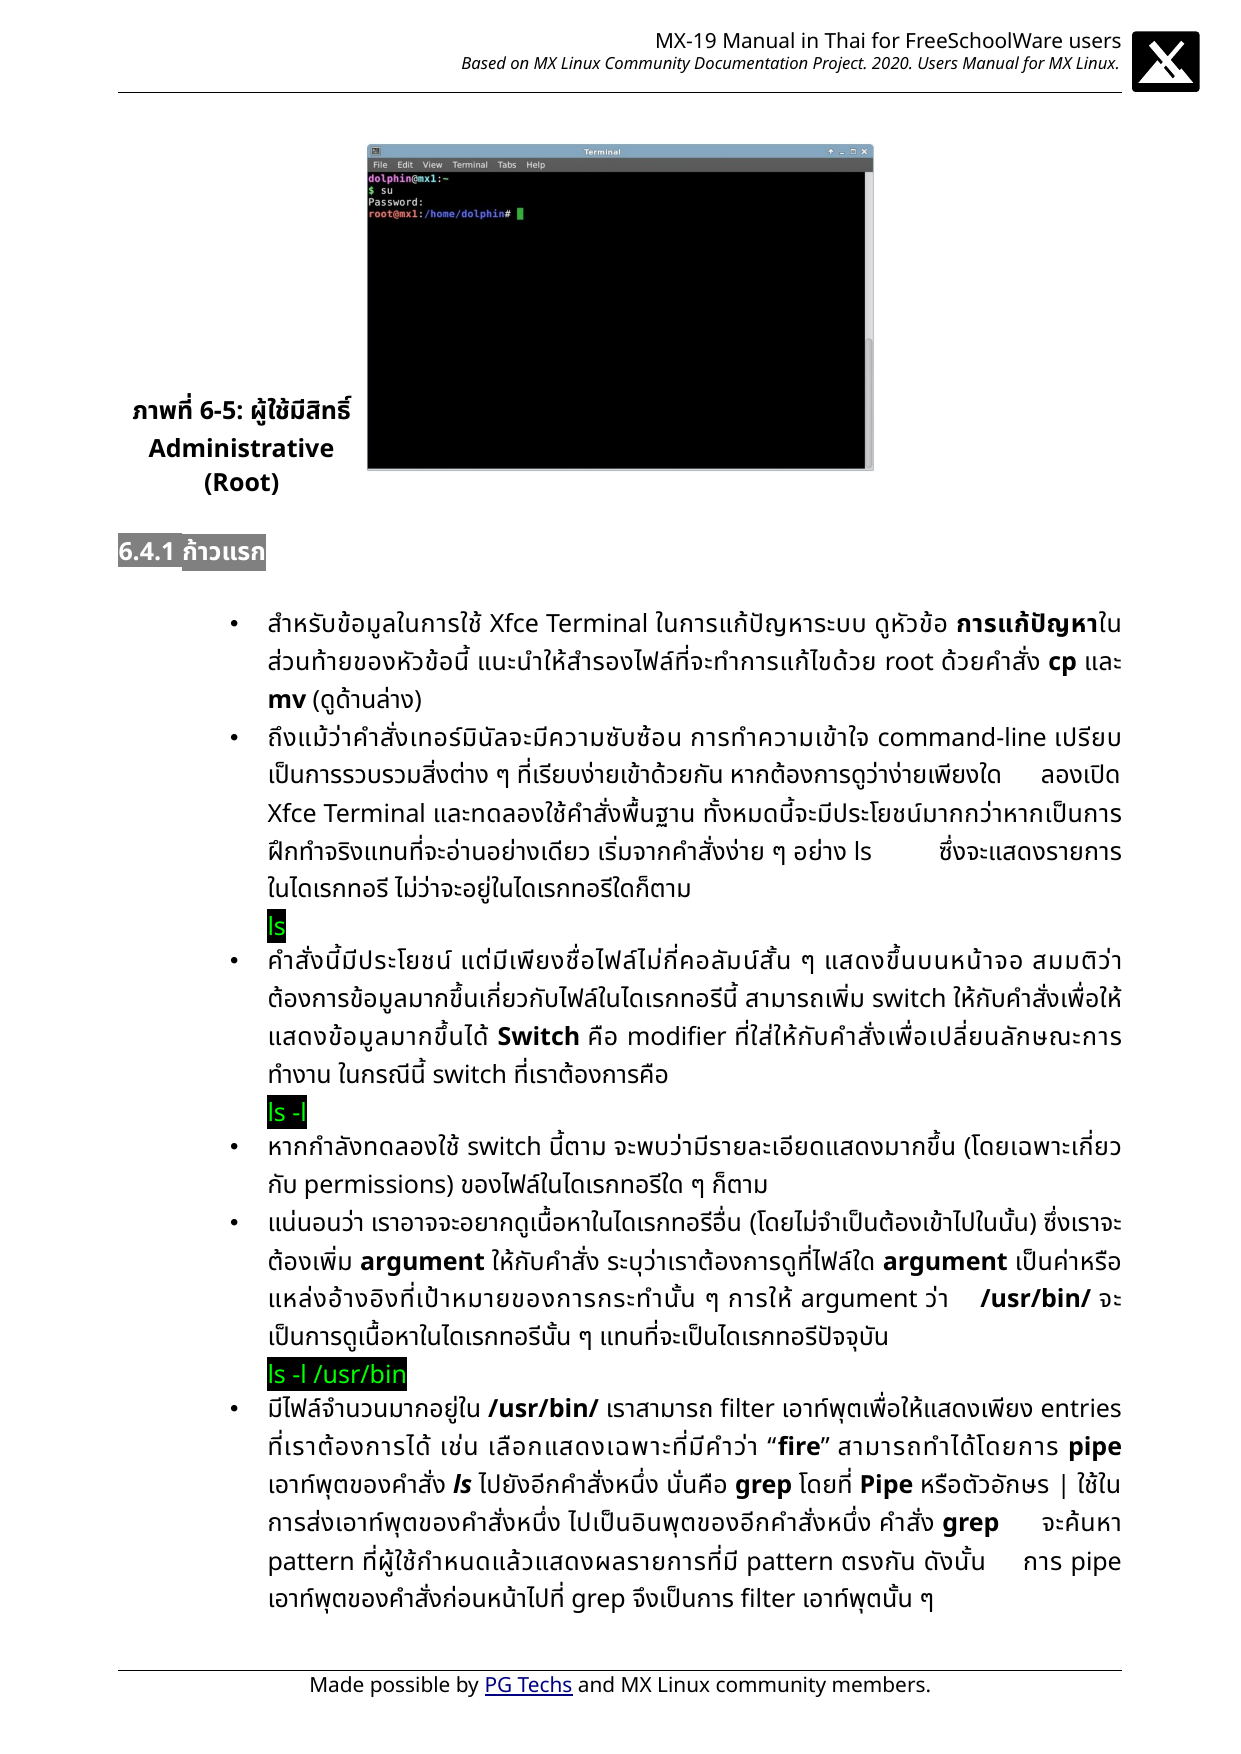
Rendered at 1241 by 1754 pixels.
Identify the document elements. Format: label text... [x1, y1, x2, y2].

list สำหรับข้อมูลในการใช้ Xfce Terminal ในการแก้ปัญหาระบบ ดูหัวข้อ การแก้ปัญหาในส่วนท้ายของหัวข้อนี้ แนะนำให้สำรองไฟล์ที่จะทำการแก้ไขด้วย root ด้วยคำสั่ง cp และ mv (ดูด้านล่าง) [230, 605, 1122, 719]
text 6.4.1 ก้าวแรก [118, 533, 1122, 571]
list มีไฟล์จำนวนมากอยู่ใน /usr/bin/ เราสามารถ filter เอาท์พุตเพื่อให้แสดงเพียง entries ที่เราต้องการได้ เช่น เลือกแสดงเฉพาะที่มีคำว่า “fire” สามารถทำได้โดยการ pipe เอาท์พุตของคำสั่ง ls ไปยังอีกคำสั่งหนึ่ง นั่นคือ grep โดยที่ Pipe หรือตัวอักษร | ใช้ในการส่งเอาท์พุตของคำสั่งหนึ่ง ไปเป็นอินพุตของอีกคำสั่งหนึ่ง คำสั่ง grep จะค้นหา pattern ที่ผู้ใช้กำหนดแล้วแสดงผลรายการที่มี pattern ตรงกัน ดังนั้น การ pipe เอาท์พุตของคำสั่งก่อนหน้าไปที่ grep จึงเป็นการ filter เอาท์พุตนั้น ๆ [230, 1391, 1122, 1619]
list แน่นอนว่า เราอาจจะอยากดูเนื้อหาในไดเรกทอรีอื่น (โดยไม่จำเป็นต้องเข้าไปในนั้น) ซึ่งเราจะต้องเพิ่ม argument ให้กับคำสั่ง ระบุว่าเราต้องการดูที่ไฟล์ใด argument เป็นค่าหรือแหล่งอ้างอิงที่เป้าหมายของการกระทำนั้น ๆ การให้ argument ว่า /usr/bin/ จะเป็นการดูเนื้อหาในไดเรกทอรีนั้น ๆ แทนที่จะเป็นไดเรกทอรีปัจจุบัน [230, 1205, 1122, 1357]
list หากกำลังทดลองใช้ switch นี้ตาม จะพบว่ามีรายละเอียดแสดงมากขึ้น (โดยเฉพาะเกี่ยวกับ permissions) ของไฟล์ในไดเรกทอรีใด ๆ ก็ตาม [230, 1129, 1122, 1205]
text ภาพที่ 6-5: ผู้ใช้มีสิทธิ์ Administrative (Root) [118, 393, 1122, 499]
list ls [230, 909, 1122, 943]
list ls -l [230, 1095, 1122, 1129]
picture [364, 141, 876, 473]
list ls -l /usr/bin [230, 1357, 1122, 1391]
list ถึงแม้ว่าคำสั่งเทอร์มินัลจะมีความซับซ้อน การทำความเข้าใจ command-line เปรียบเป็นการรวบรวมสิ่งต่าง ๆ ที่เรียบง่ายเข้าด้วยกัน หากต้องการดูว่าง่ายเพียงใด ลองเปิด Xfce Terminal และทดลองใช้คำสั่งพื้นฐาน ทั้งหมดนี้จะมีประโยชน์มากกว่าหากเป็นการฝึกทำจริงแทนที่จะอ่านอย่างเดียว เริ่มจากคำสั่งง่าย ๆ อย่าง ls ซึ่งจะแสดงรายการในไดเรกทอรี ไม่ว่าจะอยู่ในไดเรกทอรีใดก็ตาม [230, 719, 1122, 909]
list คำสั่งนี้มีประโยชน์ แต่มีเพียงชื่อไฟล์ไม่กี่คอลัมน์สั้น ๆ แสดงขึ้นบนหน้าจอ สมมติว่าต้องการข้อมูลมากขึ้นเกี่ยวกับไฟล์ในไดเรกทอรีนี้ สามารถเพิ่ม switch ให้กับคำสั่งเพื่อให้แสดงข้อมูลมากขึ้นได้ Switch คือ modifier ที่ใส่ให้กับคำสั่งเพื่อเปลี่ยนลักษณะการทำงาน ในกรณีนี้ switch ที่เราต้องการคือ [230, 943, 1122, 1095]
